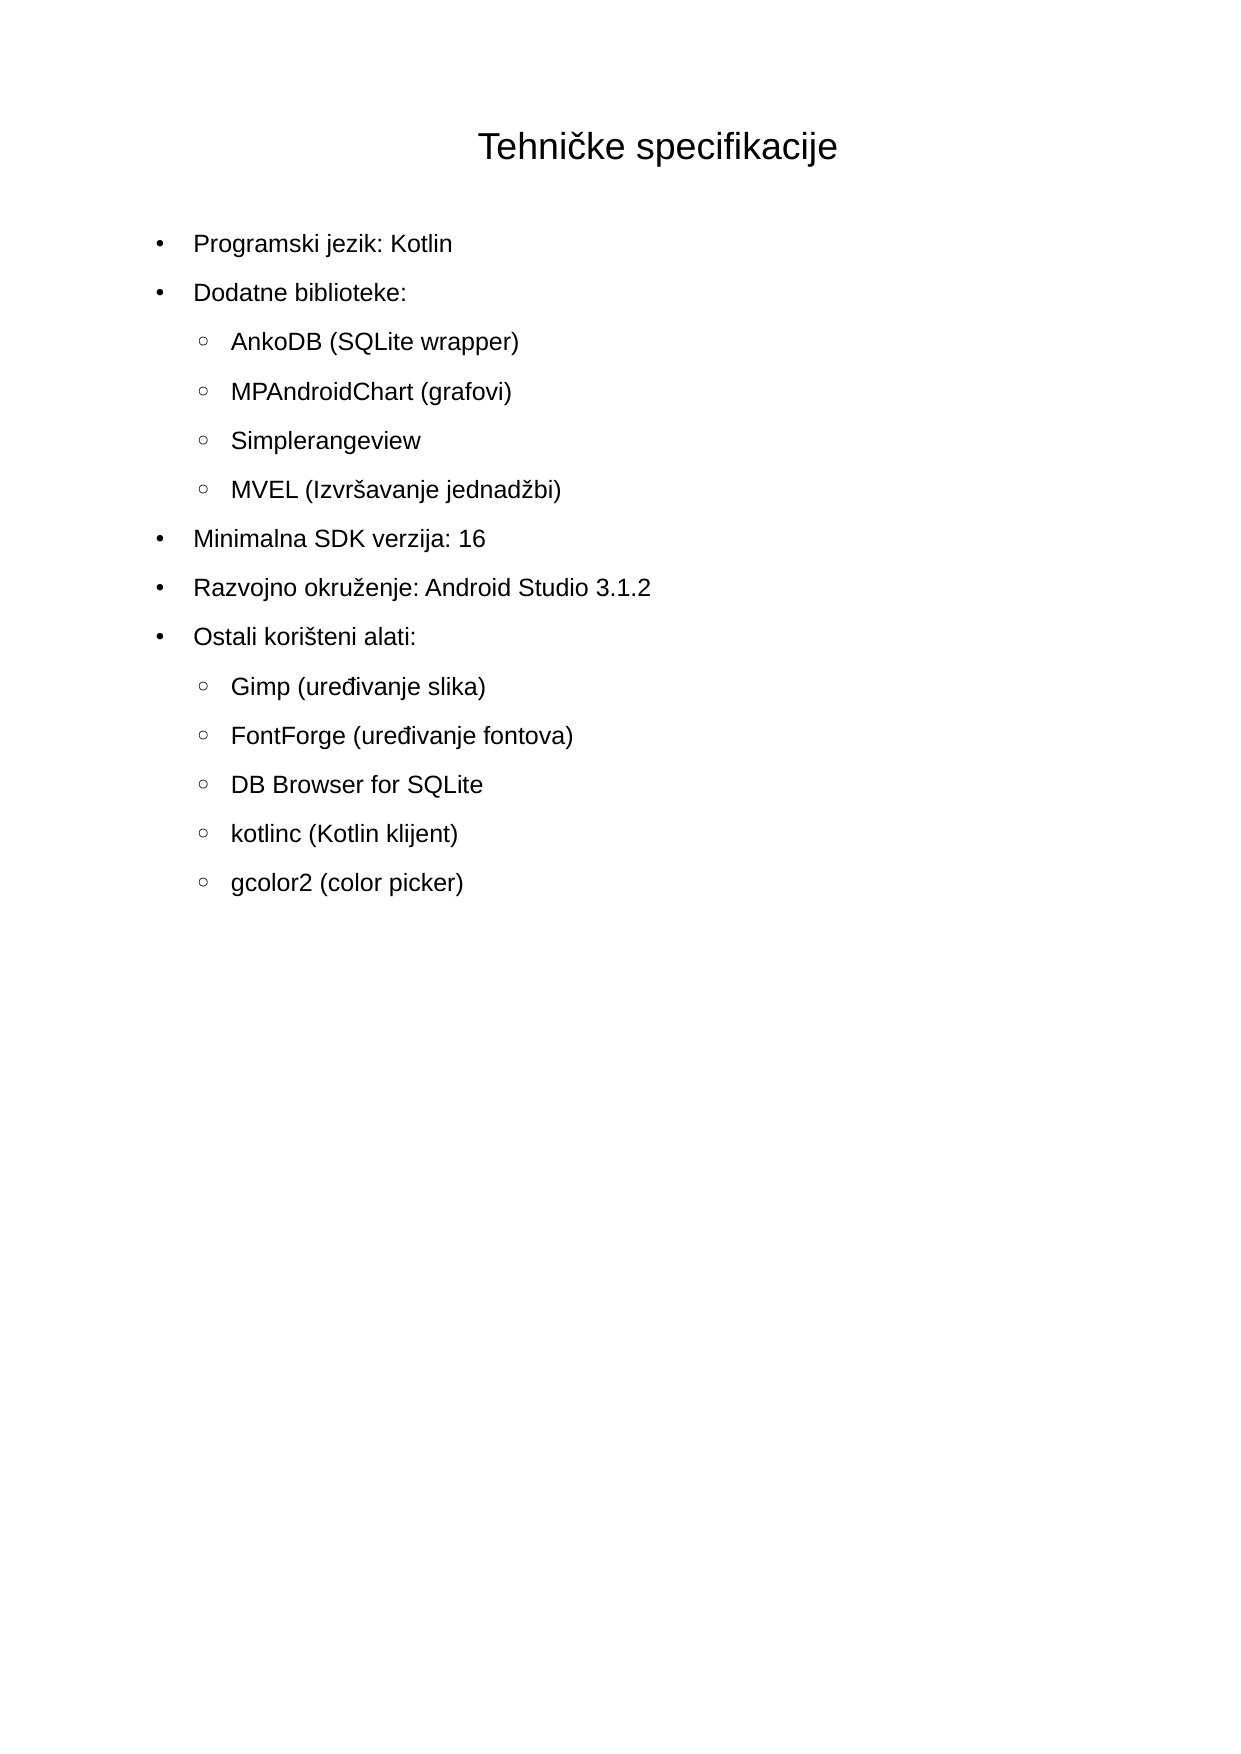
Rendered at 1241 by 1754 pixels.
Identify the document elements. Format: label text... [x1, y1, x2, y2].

list DB Browser for SQLite [193, 770, 1122, 799]
list Dodatne biblioteke: [156, 278, 1122, 307]
list MPAndroidChart (grafovi) [193, 377, 1122, 405]
list Minimalna SDK verzija: 16 [156, 524, 1122, 553]
subtitle Tehničke specifikacije [156, 124, 1122, 167]
list gcolor2 (color picker) [193, 868, 1122, 897]
list Ostali korišteni alati: [156, 622, 1122, 651]
list Simplerangeview [193, 426, 1122, 454]
list Programski jezik: Kotlin [156, 229, 1122, 258]
list Gimp (uređivanje slika) [193, 672, 1122, 700]
list FontForge (uređivanje fontova) [193, 721, 1122, 749]
list kotlinc (Kotlin klijent) [193, 819, 1122, 848]
list AnkoDB (SQLite wrapper) [193, 327, 1122, 356]
list Razvojno okruženje: Android Studio 3.1.2 [156, 573, 1122, 602]
list MVEL (Izvršavanje jednadžbi) [193, 475, 1122, 504]
